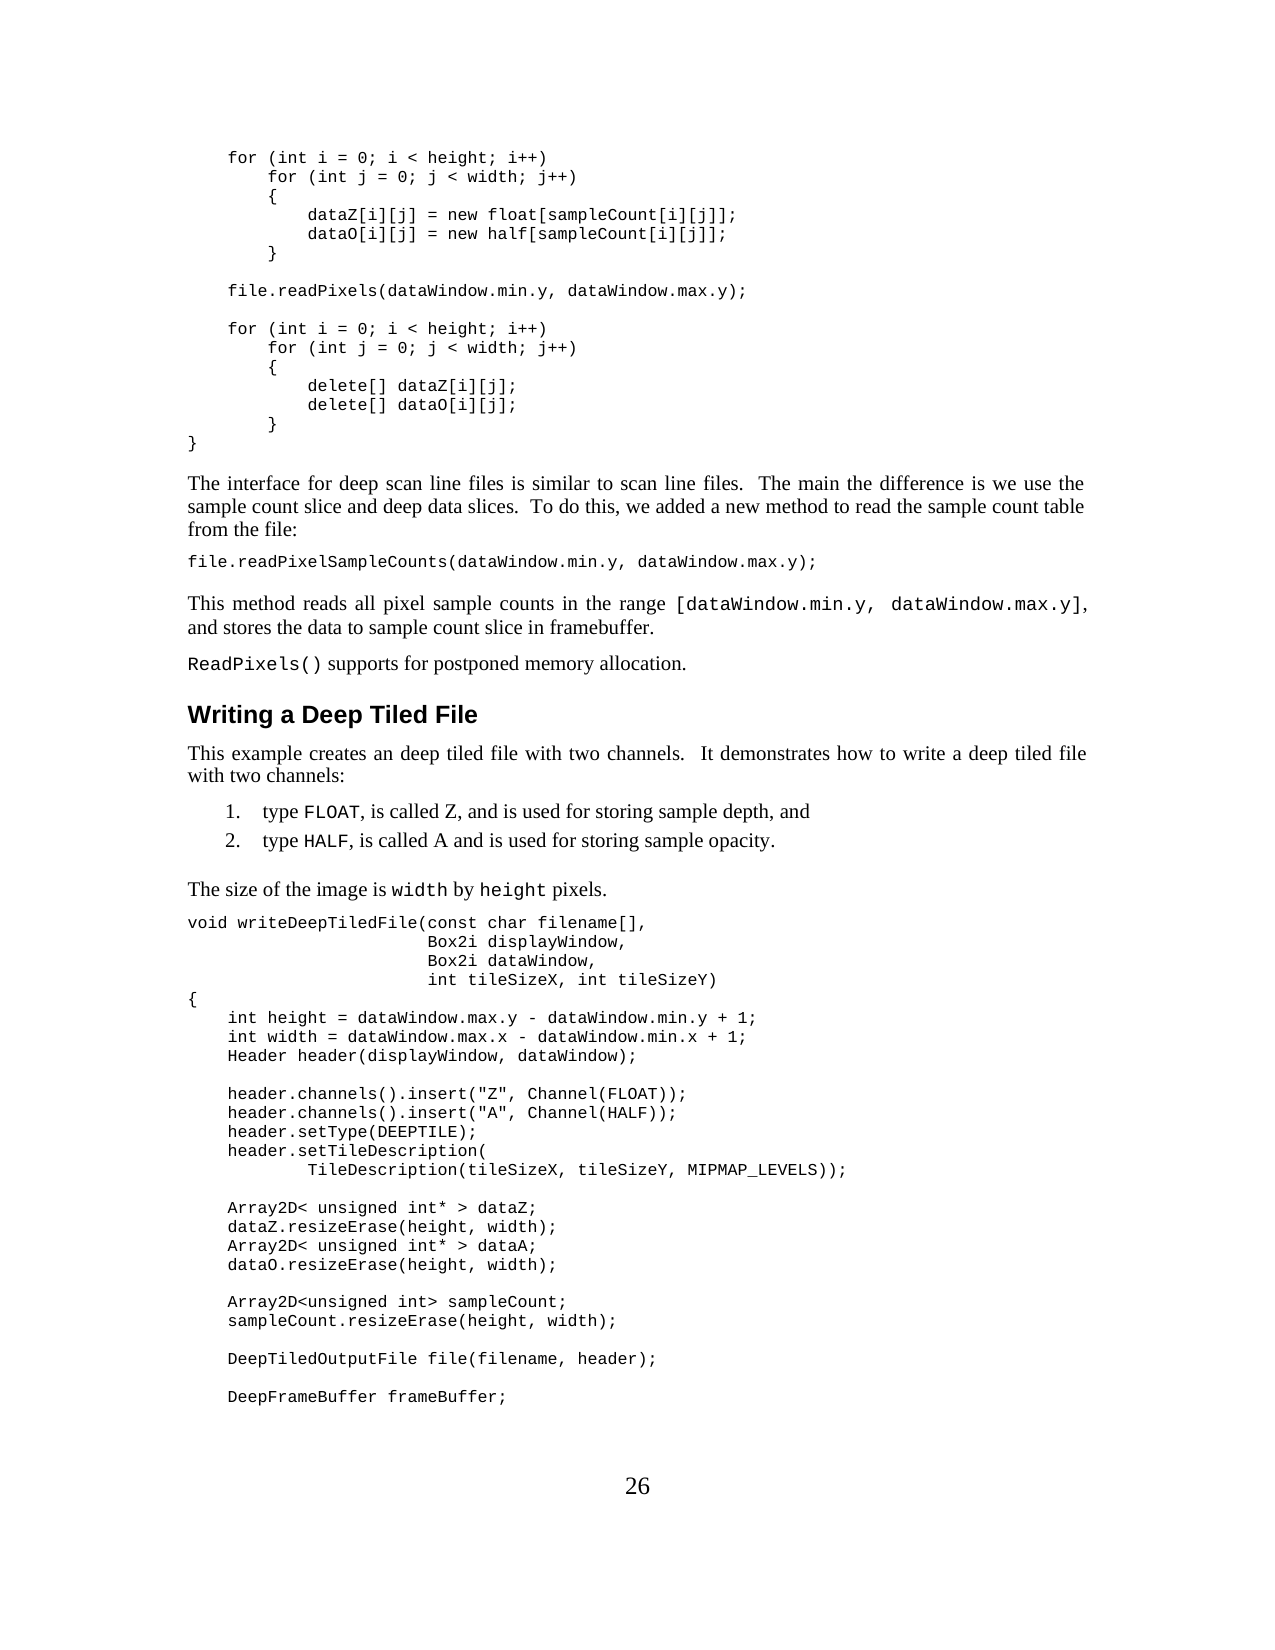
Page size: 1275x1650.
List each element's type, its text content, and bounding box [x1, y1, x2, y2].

text Box2i dataWindow, [187, 953, 1087, 972]
text The size of the image is width by height pixels. [187, 878, 1087, 902]
text header.setTileDescription( [187, 1142, 1087, 1161]
text Box2i displayWindow, [187, 934, 1087, 953]
text for (int i = 0; i < height; i++) [187, 150, 1087, 169]
text for (int j = 0; j < width; j++) [187, 339, 1087, 358]
text { [187, 991, 1087, 1009]
text for (int i = 0; i < height; i++) [187, 321, 1087, 339]
text void writeDeepTiledFile(const char filename[], [187, 915, 1087, 934]
text { [187, 188, 1087, 207]
text } [187, 415, 1087, 434]
text Array2D< unsigned int* > dataZ; [187, 1199, 1087, 1218]
text The interface for deep scan line files is similar to scan line files. The main the difference is we use the sample count slice and deep data slices. To do this, we added a new method to read the sample count table from the file: [187, 472, 1087, 541]
text Array2D<unsigned int> sampleCount; [187, 1294, 1087, 1313]
text sampleCount.resizeErase(height, width); [187, 1313, 1087, 1332]
text header.setType(DEEPTILE); [187, 1123, 1087, 1142]
text Array2D< unsigned int* > dataA; [187, 1237, 1087, 1256]
text header.channels().insert("Z", Channel(FLOAT)); [187, 1085, 1087, 1104]
text ReadPixels() supports for postponed memory allocation. [187, 652, 1087, 676]
text int width = dataWindow.max.x - dataWindow.min.x + 1; [187, 1028, 1087, 1047]
text file.readPixels(dataWindow.min.y, dataWindow.max.y); [187, 283, 1087, 302]
text } [187, 434, 1087, 453]
text TileDescription(tileSizeX, tileSizeY, MIPMAP_LEVELS)); [187, 1161, 1087, 1180]
text This method reads all pixel sample counts in the range [dataWindow.min.y, dataWindow.max.y], and stores the data to sample count slice in framebuffer. [187, 592, 1087, 639]
text delete[] dataZ[i][j]; [187, 377, 1087, 396]
text { [187, 358, 1087, 377]
text dataO.resizeErase(height, width); [187, 1256, 1087, 1275]
list type FLOAT, is called Z, and is used for storing sample depth, and [225, 800, 1087, 824]
text for (int j = 0; j < width; j++) [187, 169, 1087, 188]
text delete[] dataO[i][j]; [187, 396, 1087, 415]
text This example creates an deep tiled file with two channels. It demonstrates how to write a deep tiled file with two channels: [187, 741, 1087, 787]
subtitle Writing a Deep Tiled File [187, 701, 1087, 729]
text int tileSizeX, int tileSizeY) [187, 972, 1087, 991]
list type HALF, is called A and is used for storing sample opacity. [225, 829, 1087, 853]
text dataZ[i][j] = new float[sampleCount[i][j]]; [187, 207, 1087, 226]
text header.channels().insert("A", Channel(HALF)); [187, 1104, 1087, 1123]
text int height = dataWindow.max.y - dataWindow.min.y + 1; [187, 1009, 1087, 1028]
text DeepTiledOutputFile file(filename, header); [187, 1351, 1087, 1370]
text file.readPixelSampleCounts(dataWindow.min.y, dataWindow.max.y); [187, 554, 1087, 573]
text dataZ.resizeErase(height, width); [187, 1218, 1087, 1237]
text } [187, 245, 1087, 264]
text Header header(displayWindow, dataWindow); [187, 1047, 1087, 1066]
text dataO[i][j] = new half[sampleCount[i][j]]; [187, 226, 1087, 245]
text DeepFrameBuffer frameBuffer; [187, 1389, 1087, 1408]
